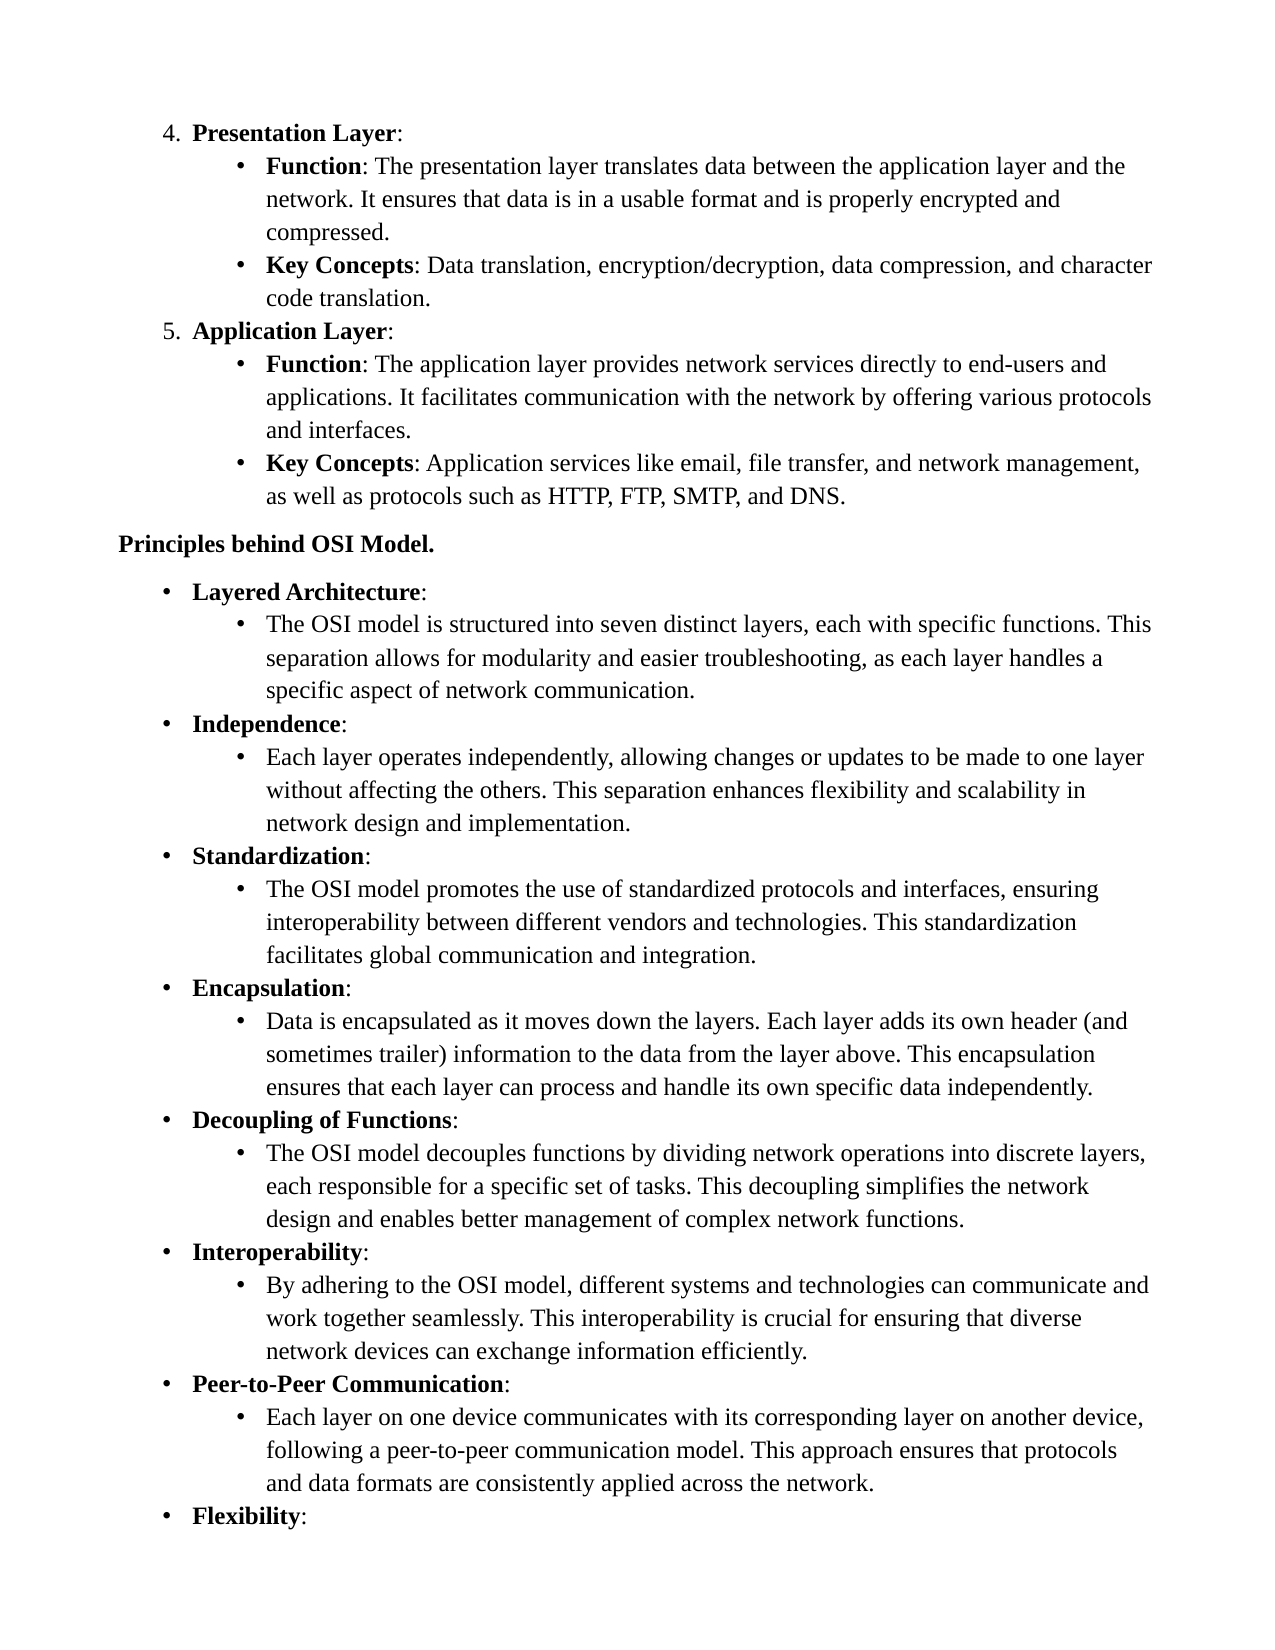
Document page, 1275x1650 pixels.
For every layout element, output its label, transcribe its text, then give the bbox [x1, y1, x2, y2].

list Independence: [162, 709, 1157, 737]
list Layered Architecture: [162, 577, 1157, 605]
list Key Concepts: Application services like email, file transfer, and network management, as well as protocols such as HTTP, FTP, SMTP, and DNS. [236, 448, 1157, 510]
list Function: The application layer provides network services directly to end-users and applications. It facilitates communication with the network by offering various protocols and interfaces. [236, 349, 1157, 444]
list Key Concepts: Data translation, encryption/decryption, data compression, and character code translation. [236, 250, 1157, 312]
list Decoupling of Functions: [162, 1105, 1157, 1134]
list Each layer on one device communicates with its corresponding layer on another device, following a peer-to-peer communication model. This approach ensures that protocols and data formats are consistently applied across the network. [236, 1402, 1157, 1497]
list By adhering to the OSI model, different systems and technologies can communicate and work together seamlessly. This interoperability is crucial for ensuring that diverse network devices can exchange information efficiently. [236, 1270, 1157, 1365]
list Interoperability: [162, 1237, 1157, 1266]
list The OSI model is structured into seven distinct layers, each with specific functions. This separation allows for modularity and easier troubleshooting, as each layer handles a specific aspect of network communication. [236, 609, 1157, 704]
list Standardization: [162, 841, 1157, 869]
list Flexibility: [162, 1501, 1157, 1530]
list Encapsulation: [162, 973, 1157, 1002]
list The OSI model decouples functions by dividing network operations into discrete layers, each responsible for a specific set of tasks. This decoupling simplifies the network design and enables better management of complex network functions. [236, 1138, 1157, 1233]
list Function: The presentation layer translates data between the application layer and the network. It ensures that data is in a usable format and is properly encrypted and compressed. [236, 151, 1157, 246]
text Principles behind OSI Model. [118, 529, 1157, 558]
list Application Layer: [162, 316, 1157, 345]
list Each layer operates independently, allowing changes or updates to be made to one layer without affecting the others. This separation enhances flexibility and scalability in network design and implementation. [236, 742, 1157, 836]
list Data is encapsulated as it moves down the layers. Each layer adds its own header (and sometimes trailer) information to the data from the layer above. This encapsulation ensures that each layer can process and handle its own specific data independently. [236, 1006, 1157, 1101]
list Peer-to-Peer Communication: [162, 1369, 1157, 1398]
list The OSI model promotes the use of standardized protocols and interfaces, ensuring interoperability between different vendors and technologies. This standardization facilitates global communication and integration. [236, 874, 1157, 968]
list Presentation Layer: [162, 118, 1157, 147]
